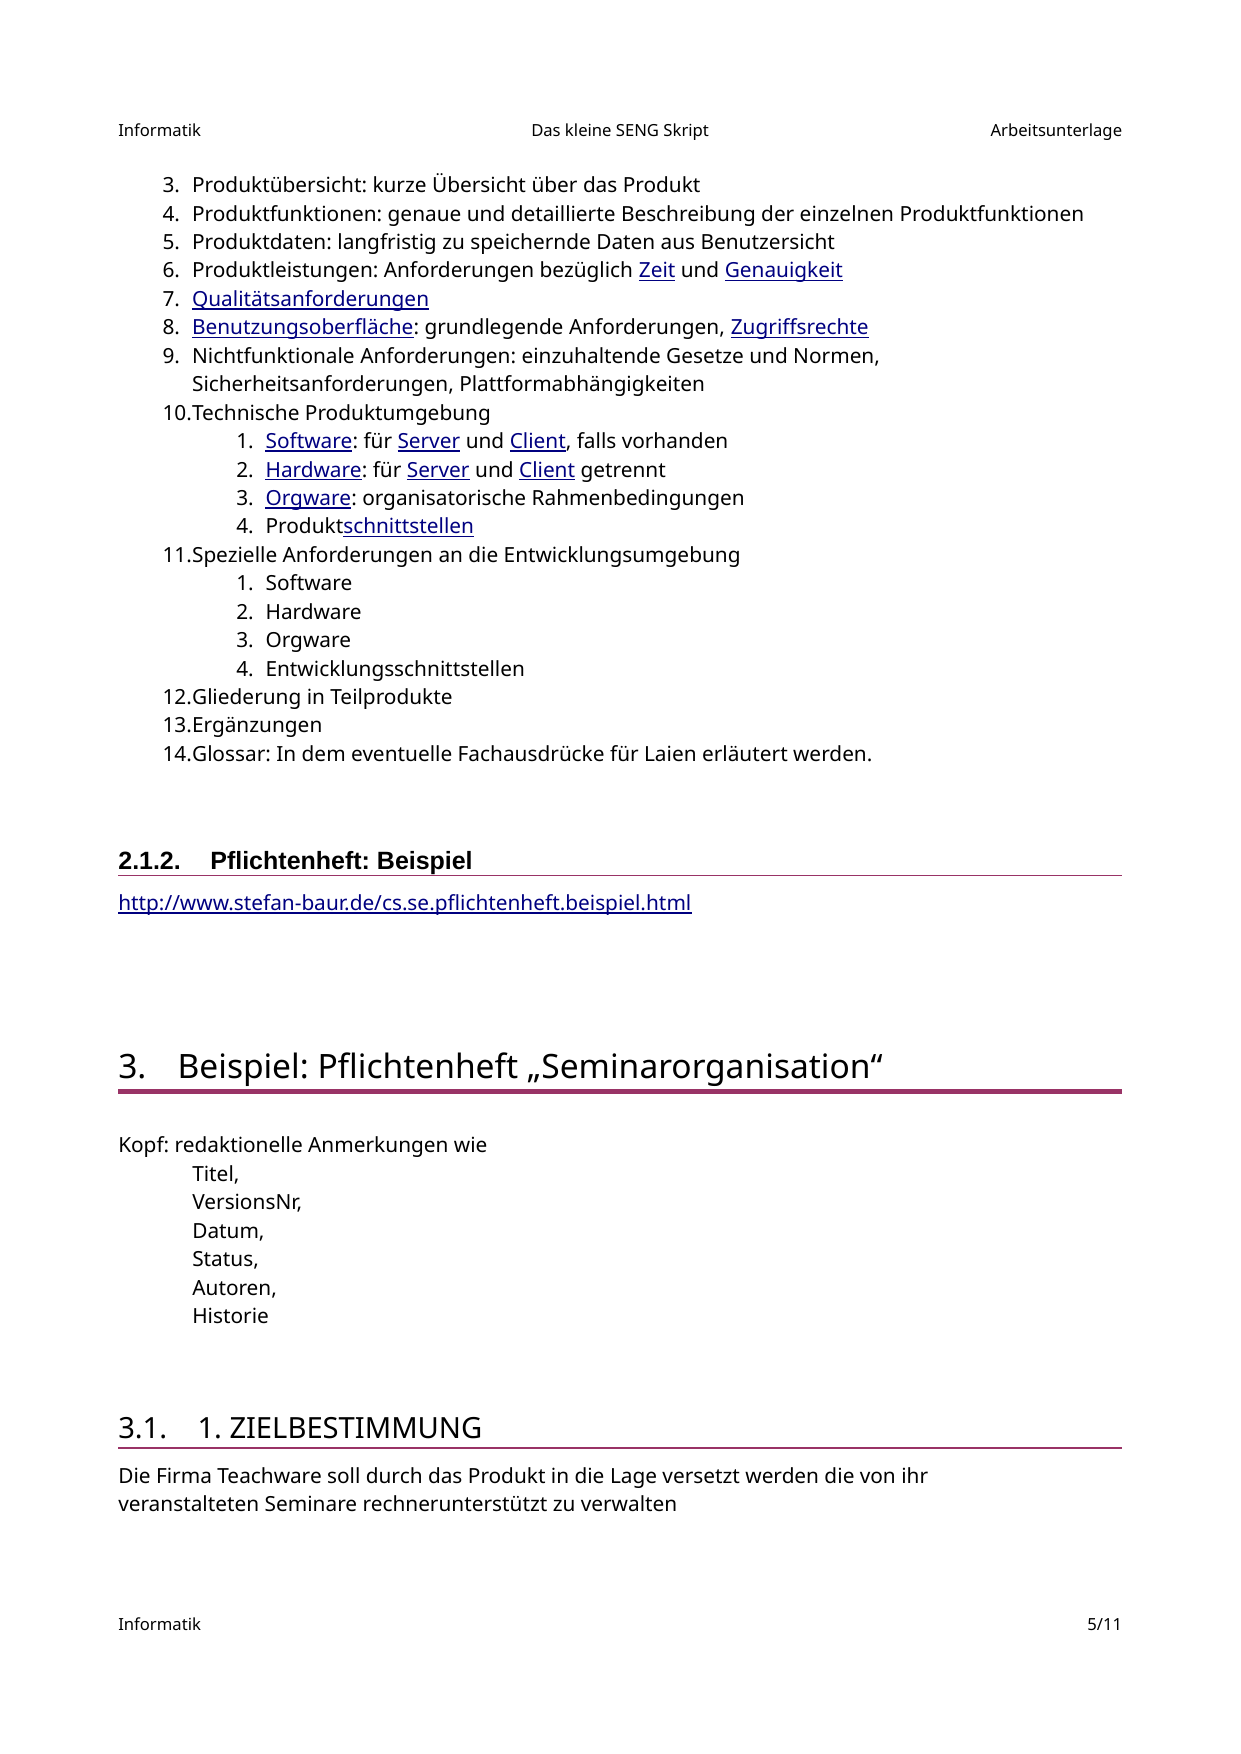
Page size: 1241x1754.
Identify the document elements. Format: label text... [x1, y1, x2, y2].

list Nichtfunktionale Anforderungen: einzuhaltende Gesetze und Normen, Sicherheitsanforderungen, Plattformabhängigkeiten [162, 341, 1122, 398]
list Technische Produktumgebung [162, 398, 1122, 426]
list Software [236, 568, 1122, 597]
subtitle 1. ZIELBESTIMMUNG [118, 1407, 1122, 1447]
list Produktschnittstellen [236, 512, 1122, 540]
text veranstalteten Seminare rechnerunterstützt zu verwalten [118, 1489, 1122, 1518]
list Qualitätsanforderungen [162, 284, 1122, 312]
list Benutzungsoberfläche: grundlegende Anforderungen, Zugriffsrechte [162, 312, 1122, 341]
list Hardware [236, 597, 1122, 625]
text Status, [192, 1244, 1122, 1273]
list Software: für Server und Client, falls vorhanden [236, 426, 1122, 455]
list Spezielle Anforderungen an die Entwicklungsumgebung [162, 540, 1122, 568]
list Gliederung in Teilprodukte [162, 682, 1122, 711]
text Die Firma Teachware soll durch das Produkt in die Lage versetzt werden die von ihr [118, 1461, 1122, 1489]
list Produktfunktionen: genaue und detaillierte Beschreibung der einzelnen Produktfunktionen [162, 199, 1122, 227]
text Datum, [192, 1216, 1122, 1244]
text Kopf: redaktionelle Anmerkungen wie [118, 1130, 1122, 1159]
list Orgware [236, 625, 1122, 654]
text http://www.stefan-baur.de/cs.se.pflichtenheft.beispiel.html [118, 888, 1122, 917]
text Historie [192, 1301, 1122, 1329]
text Titel, [192, 1159, 1122, 1187]
subtitle Pflichtenheft: Beispiel [118, 846, 1122, 875]
list Produktdaten: langfristig zu speichernde Daten aus Benutzersicht [162, 227, 1122, 256]
list Orgware: organisatorische Rahmenbedingungen [236, 483, 1122, 512]
list Entwicklungsschnittstellen [236, 654, 1122, 682]
list Glossar: In dem eventuelle Fachausdrücke für Laien erläutert werden. [162, 739, 1122, 767]
list Hardware: für Server und Client getrennt [236, 455, 1122, 483]
list Produktübersicht: kurze Übersicht über das Produkt [162, 170, 1122, 199]
list Ergänzungen [162, 711, 1122, 739]
text VersionsNr, [192, 1187, 1122, 1216]
text Autoren, [192, 1273, 1122, 1301]
list Produktleistungen: Anforderungen bezüglich Zeit und Genauigkeit [162, 256, 1122, 284]
subtitle Beispiel: Pflichtenheft „Seminarorganisation“ [118, 1043, 1122, 1089]
